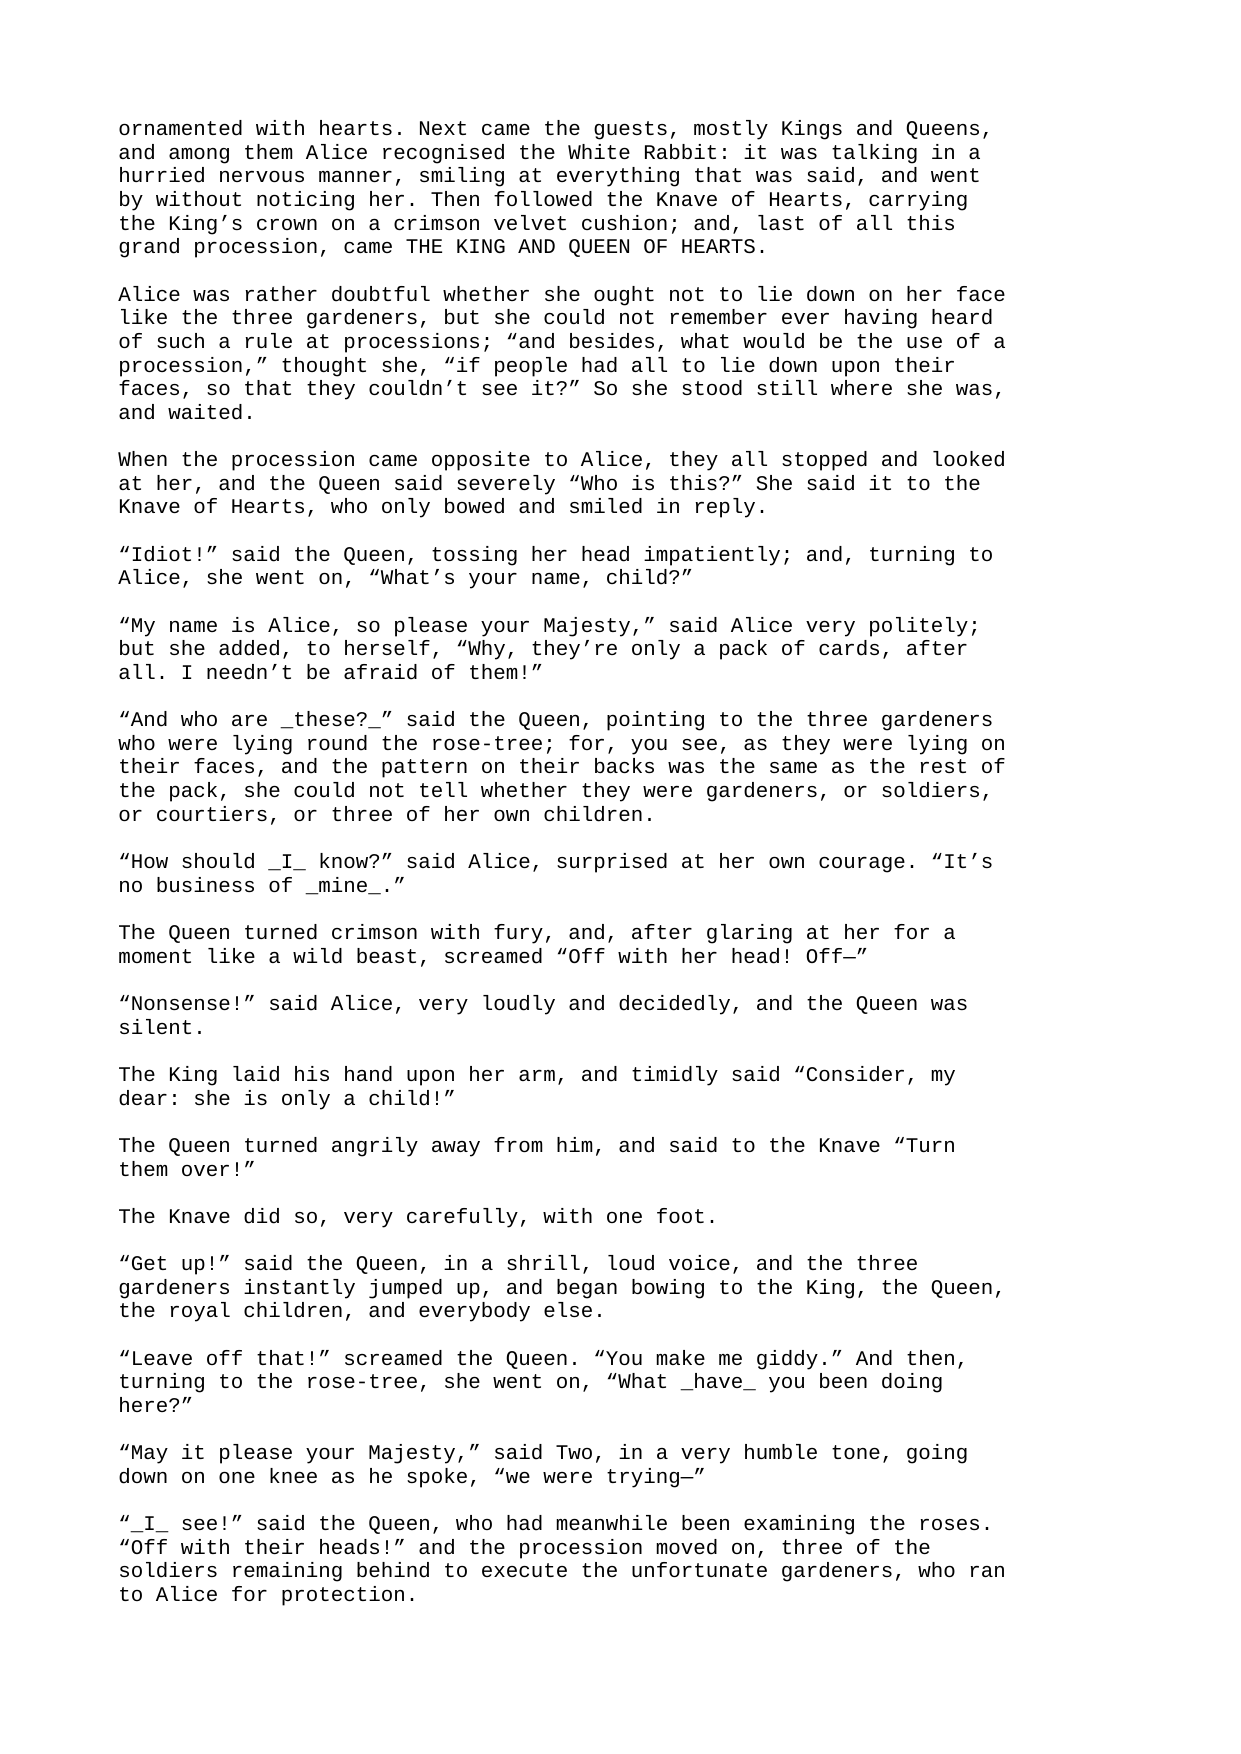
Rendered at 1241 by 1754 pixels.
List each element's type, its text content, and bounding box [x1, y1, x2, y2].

text turning to the rose-tree, she went on, “What _have_ you been doing [118, 1371, 1122, 1395]
text dear: she is only a child!” [118, 1088, 1122, 1111]
text “Idiot!” said the Queen, tossing her head impatiently; and, turning to [118, 544, 1122, 567]
text here?” [118, 1395, 1122, 1419]
text “My name is Alice, so please your Majesty,” said Alice very politely; [118, 615, 1122, 638]
text who were lying round the rose-tree; for, you see, as they were lying on [118, 733, 1122, 757]
text their faces, and the pattern on their backs was the same as the rest of [118, 757, 1122, 780]
text “_I_ see!” said the Queen, who had meanwhile been examining the roses. [118, 1513, 1122, 1537]
text moment like a wild beast, screamed “Off with her head! Off—” [118, 946, 1122, 969]
text “Nonsense!” said Alice, very loudly and decidedly, and the Queen was [118, 993, 1122, 1017]
text silent. [118, 1017, 1122, 1040]
text The Queen turned crimson with fury, and, after glaring at her for a [118, 922, 1122, 946]
text procession,” thought she, “if people had all to lie down upon their [118, 354, 1122, 378]
text them over!” [118, 1158, 1122, 1182]
text by without noticing her. Then followed the Knave of Hearts, carrying [118, 189, 1122, 213]
text but she added, to herself, “Why, they’re only a pack of cards, after [118, 638, 1122, 662]
text to Alice for protection. [118, 1584, 1122, 1608]
text Alice, she went on, “What’s your name, child?” [118, 567, 1122, 591]
text and among them Alice recognised the White Rabbit: it was talking in a [118, 142, 1122, 165]
text soldiers remaining behind to execute the unfortunate gardeners, who ran [118, 1561, 1122, 1584]
text hurried nervous manner, smiling at everything that was said, and went [118, 165, 1122, 189]
text or courtiers, or three of her own children. [118, 804, 1122, 827]
text ornamented with hearts. Next came the guests, mostly Kings and Queens, [118, 118, 1122, 142]
text “How should _I_ know?” said Alice, surprised at her own courage. “It’s [118, 851, 1122, 875]
text The King laid his hand upon her arm, and timidly said “Consider, my [118, 1064, 1122, 1088]
text “Off with their heads!” and the procession moved on, three of the [118, 1537, 1122, 1561]
text The Queen turned angrily away from him, and said to the Knave “Turn [118, 1135, 1122, 1158]
text and waited. [118, 402, 1122, 426]
text Alice was rather doubtful whether she ought not to lie down on her face [118, 284, 1122, 307]
text “May it please your Majesty,” said Two, in a very humble tone, going [118, 1442, 1122, 1466]
text of such a rule at processions; “and besides, what would be the use of a [118, 331, 1122, 354]
text The Knave did so, very carefully, with one foot. [118, 1206, 1122, 1229]
text gardeners instantly jumped up, and began bowing to the King, the Queen, [118, 1277, 1122, 1300]
text down on one knee as he spoke, “we were trying—” [118, 1466, 1122, 1489]
text all. I needn’t be afraid of them!” [118, 662, 1122, 686]
text grand procession, came THE KING AND QUEEN OF HEARTS. [118, 236, 1122, 260]
text like the three gardeners, but she could not remember ever having heard [118, 307, 1122, 331]
text the pack, she could not tell whether they were gardeners, or soldiers, [118, 780, 1122, 804]
text When the procession came opposite to Alice, they all stopped and looked [118, 449, 1122, 473]
text faces, so that they couldn’t see it?” So she stood still where she was, [118, 378, 1122, 402]
text “Leave off that!” screamed the Queen. “You make me giddy.” And then, [118, 1348, 1122, 1371]
text Knave of Hearts, who only bowed and smiled in reply. [118, 496, 1122, 520]
text “And who are _these?_” said the Queen, pointing to the three gardeners [118, 709, 1122, 733]
text the royal children, and everybody else. [118, 1300, 1122, 1324]
text no business of _mine_.” [118, 875, 1122, 898]
text the King’s crown on a crimson velvet cushion; and, last of all this [118, 213, 1122, 236]
text “Get up!” said the Queen, in a shrill, loud voice, and the three [118, 1253, 1122, 1277]
text at her, and the Queen said severely “Who is this?” She said it to the [118, 473, 1122, 496]
